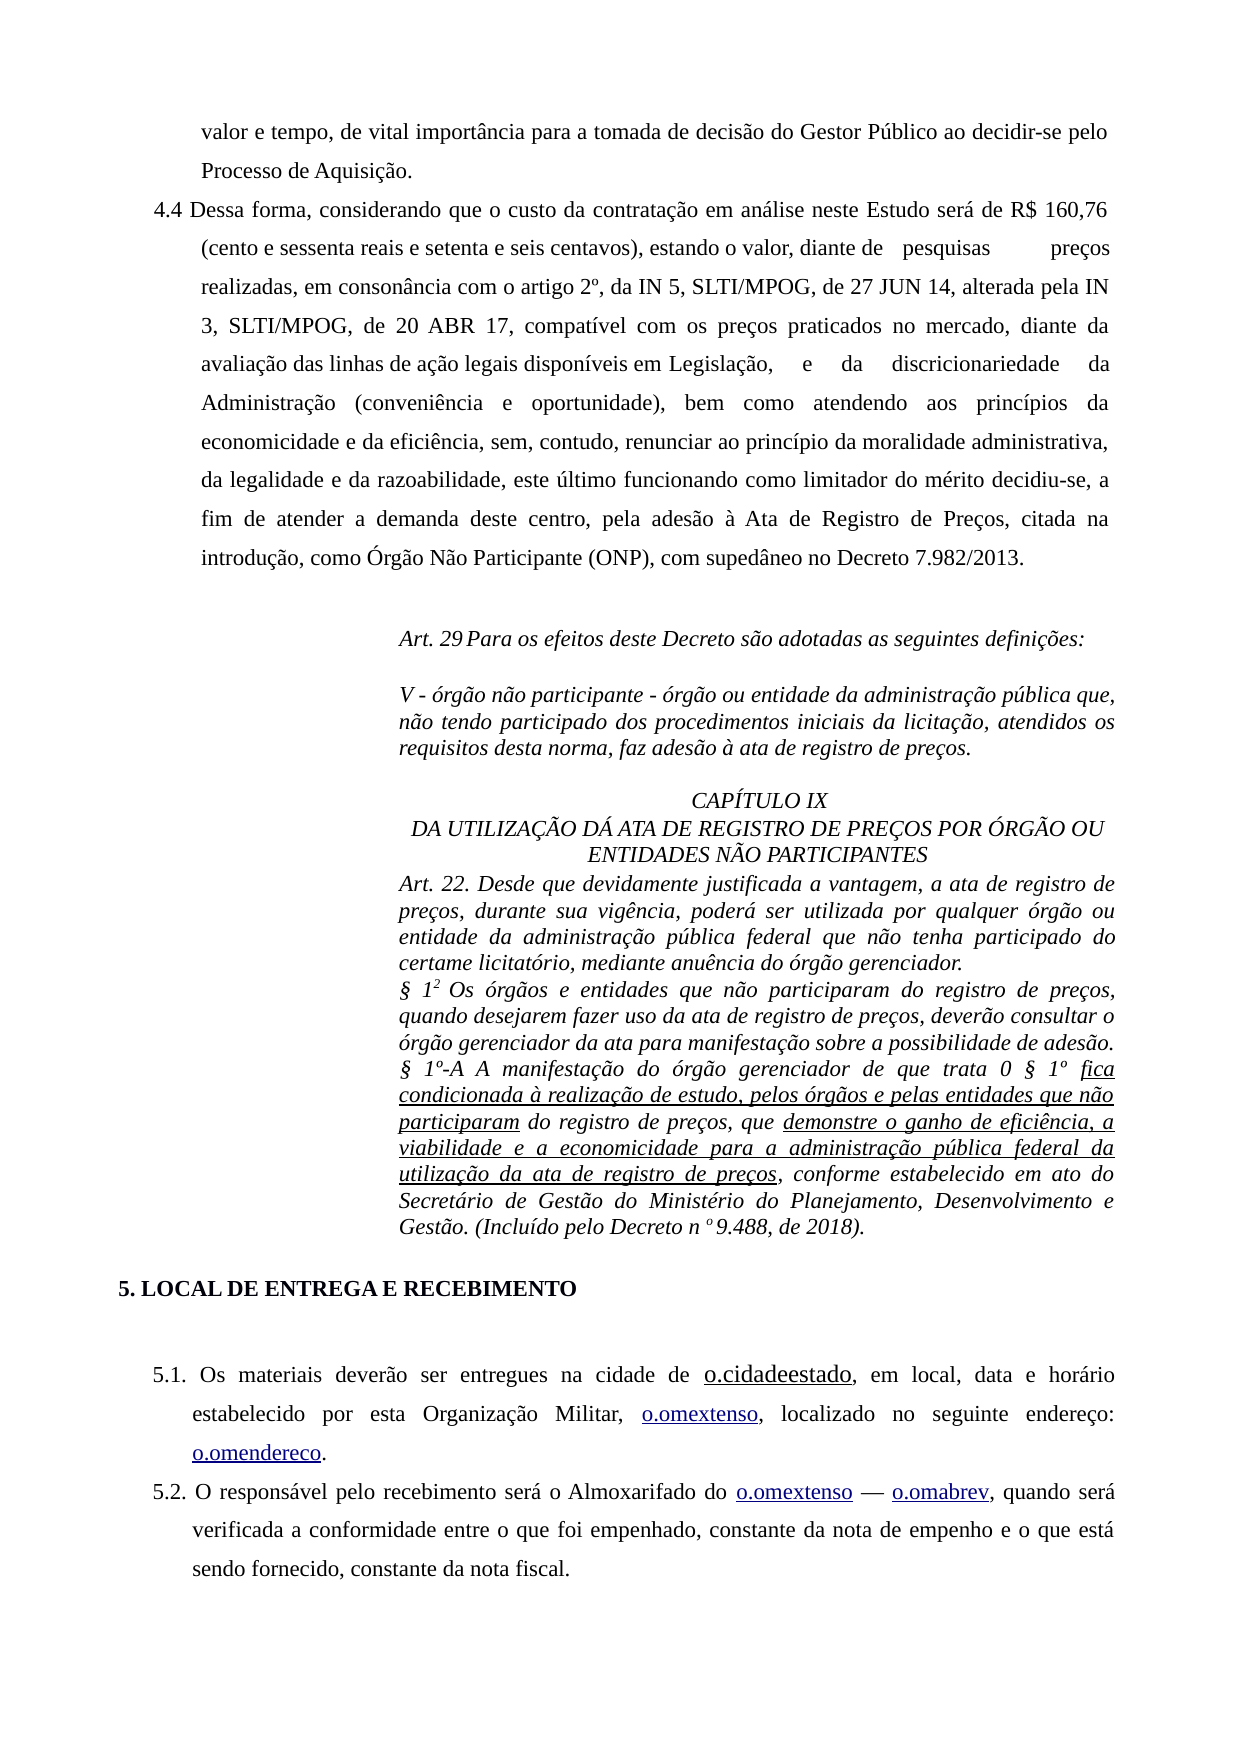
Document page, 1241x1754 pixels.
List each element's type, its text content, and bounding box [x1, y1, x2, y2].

text 5.1. Os materiais deverão ser entregues na cidade de o.cidadeestado, em local, data e horário estabelecido por esta Organização Militar, o.omextenso, localizado no seguinte endereço: o.omendereco. [152, 1359, 1115, 1465]
text valor e tempo, de vital importância para a tomada de decisão do Gestor Público ao decidir-se pelo Processo de Aquisição. [153, 118, 1110, 183]
text 5.2. O responsável pelo recebimento será o Almoxarifado do o.omextenso — o.omabrev, quando será verificada a conformidade entre o que foi empenhado, constante da nota de empenho e o que está sendo fornecido, constante da nota fiscal. [152, 1478, 1115, 1581]
subtitle 5. LOCAL DE ENTREGA E RECEBIMENTO [118, 1274, 1122, 1301]
text V - órgão não participante - órgão ou entidade da administração pública que, não tendo participado dos procedimentos iniciais da licitação, atendidos os requisitos desta norma, faz adesão à ata de registro de preços. [399, 681, 1118, 760]
text Art. 22. Desde que devidamente justificada a vantagem, a ata de registro de preços, durante sua vigência, poderá ser utilizada por qualquer órgão ou entidade da administração pública federal que não tenha participado do certame licitatório, mediante anuência do órgão gerenciador. [399, 870, 1118, 976]
text Art. 29 Para os efeitos deste Decreto são adotadas as seguintes definições: [399, 625, 1118, 652]
text DA UTILIZAÇÃO DÁ ATA DE REGISTRO DE PREÇOS POR ÓRGÃO OU ENTIDADES NÃO PARTICIPANTES [399, 815, 1118, 867]
text CAPÍTULO IX [399, 787, 1122, 813]
text § 1º-A A manifestação do órgão gerenciador de que trata 0 § 1º fica condicionada à realização de estudo, pelos órgãos e pelas entidades que não participaram do registro de preços, que demonstre o ganho de eficiência, a viabilidade e a economicidade para a administração pública federal da utilização da ata de registro de preços, conforme estabelecido em ato do Secretário de Gestão do Ministério do Planejamento, Desenvolvimento e Gestão. (Incluído pelo Decreto n o 9.488, de 2018). [399, 1055, 1117, 1239]
text 4.4 Dessa forma, considerando que o custo da contratação em análise neste Estudo será de R$ 160,76 (cento e sessenta reais e setenta e seis centavos), estando o valor, diante de pesquisas preços realizadas, em consonância com o artigo 2º, da IN 5, SLTI/MPOG, de 27 JUN 14, alterada pela IN 3, SLTI/MPOG, de 20 ABR 17, compatível com os preços praticados no mercado, diante da avaliação das linhas de ação legais disponíveis em Legislação, e da discricionariedade da Administração (conveniência e oportunidade), bem como atendendo aos princípios da economicidade e da eficiência, sem, contudo, renunciar ao princípio da moralidade administrativa, da legalidade e da razoabilidade, este último funcionando como limitador do mérito decidiu-se, a fim de atender a demanda deste centro, pela adesão à Ata de Registro de Preços, citada na introdução, como Órgão Não Participante (ONP), com supedâneo no Decreto 7.982/2013. [153, 196, 1110, 570]
text § 12 Os órgãos e entidades que não participaram do registro de preços, quando desejarem fazer uso da ata de registro de preços, deverão consultar o órgão gerenciador da ata para manifestação sobre a possibilidade de adesão. [399, 976, 1118, 1055]
